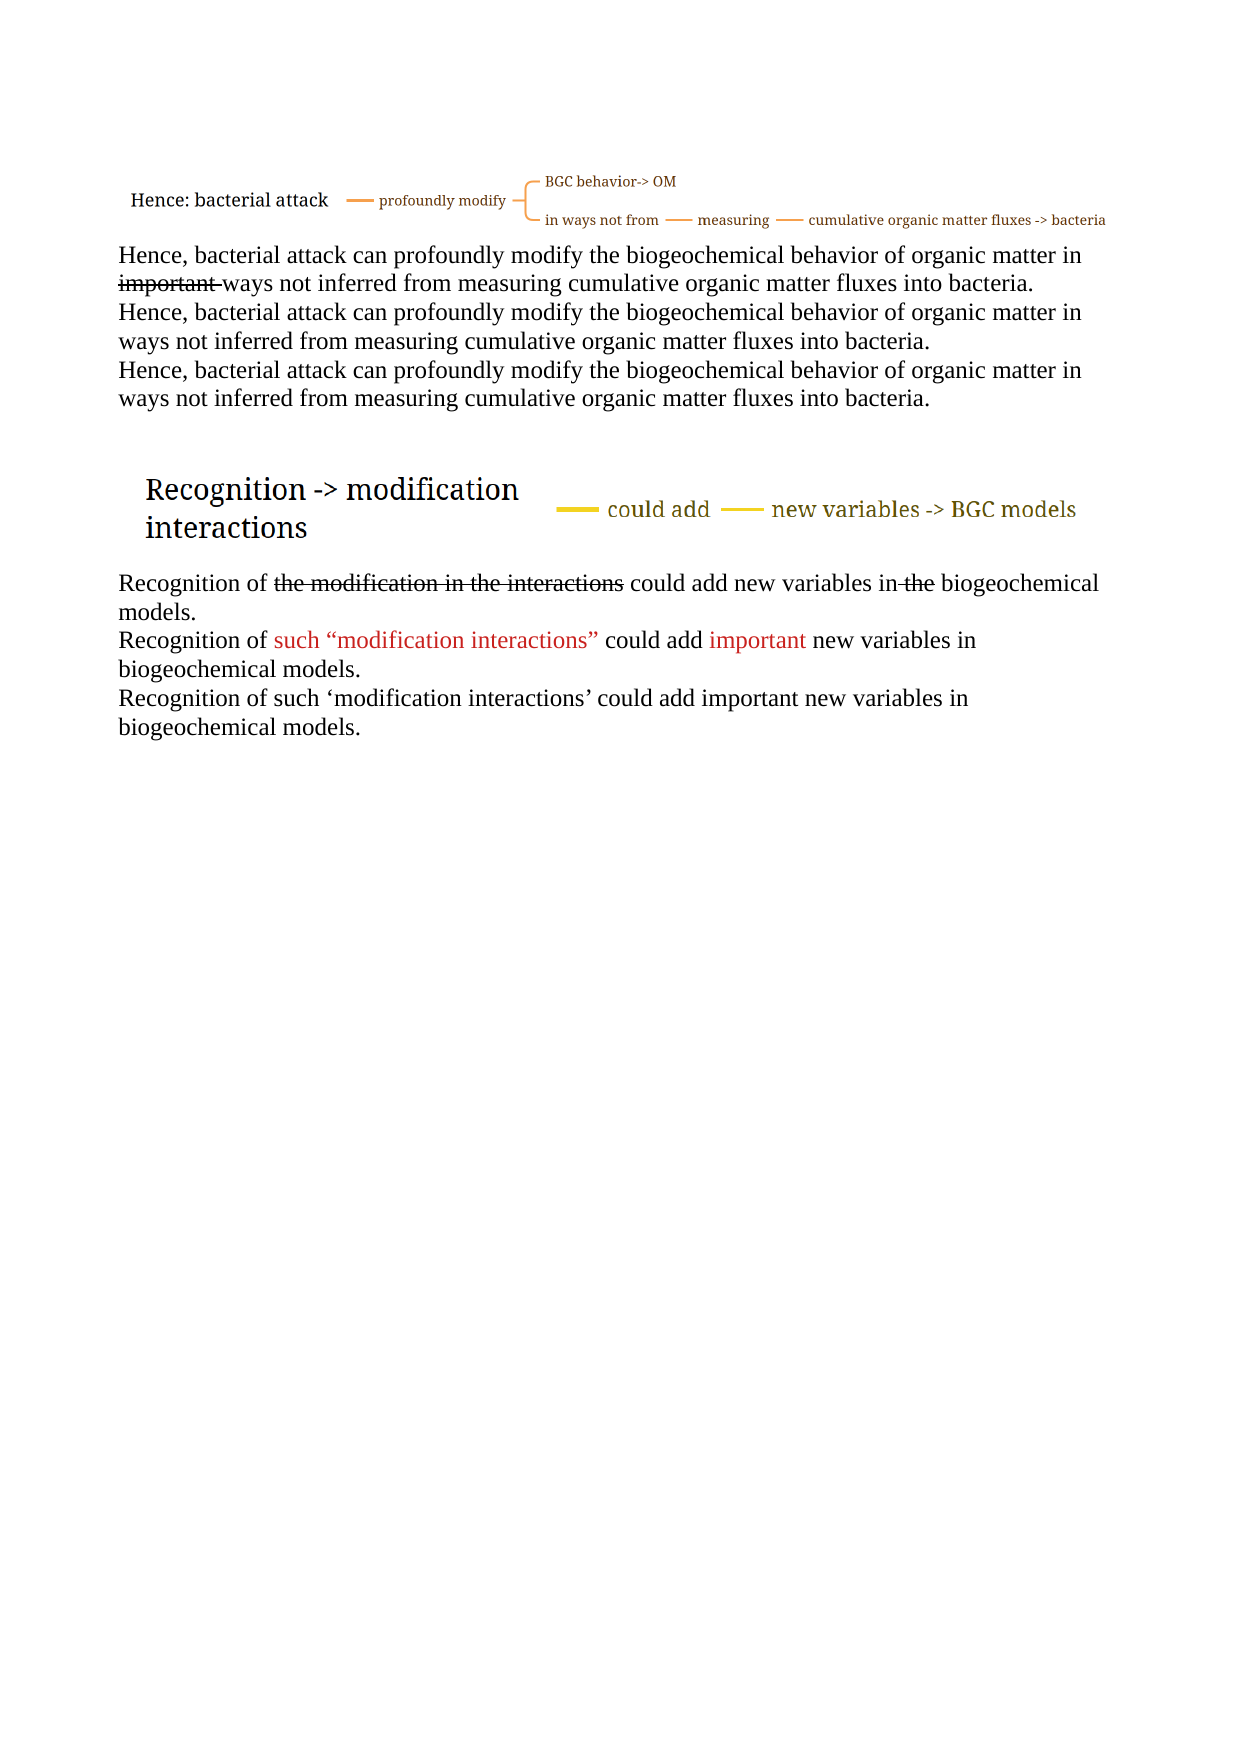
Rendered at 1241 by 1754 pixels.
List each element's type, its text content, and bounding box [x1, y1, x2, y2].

text Recognition of the modification in the interactions could add new variables in the biogeochemical models. [118, 569, 1122, 626]
picture [118, 441, 1123, 569]
text Hence, bacterial attack can profoundly modify the biogeochemical behavior of organic matter in ways not inferred from measuring cumulative organic matter fluxes into bacteria. [118, 297, 1122, 355]
text Recognition of such ‘modification interactions’ could add important new variables in biogeochemical models. [118, 683, 1122, 741]
picture [118, 146, 1123, 240]
text Recognition of such “modification interactions” could add important new variables in biogeochemical models. [118, 626, 1122, 683]
text Hence, bacterial attack can profoundly modify the biogeochemical behavior of organic matter in ways not inferred from measuring cumulative organic matter fluxes into bacteria. [118, 355, 1122, 412]
text Hence, bacterial attack can profoundly modify the biogeochemical behavior of organic matter in important ways not inferred from measuring cumulative organic matter fluxes into bacteria. [118, 240, 1122, 297]
